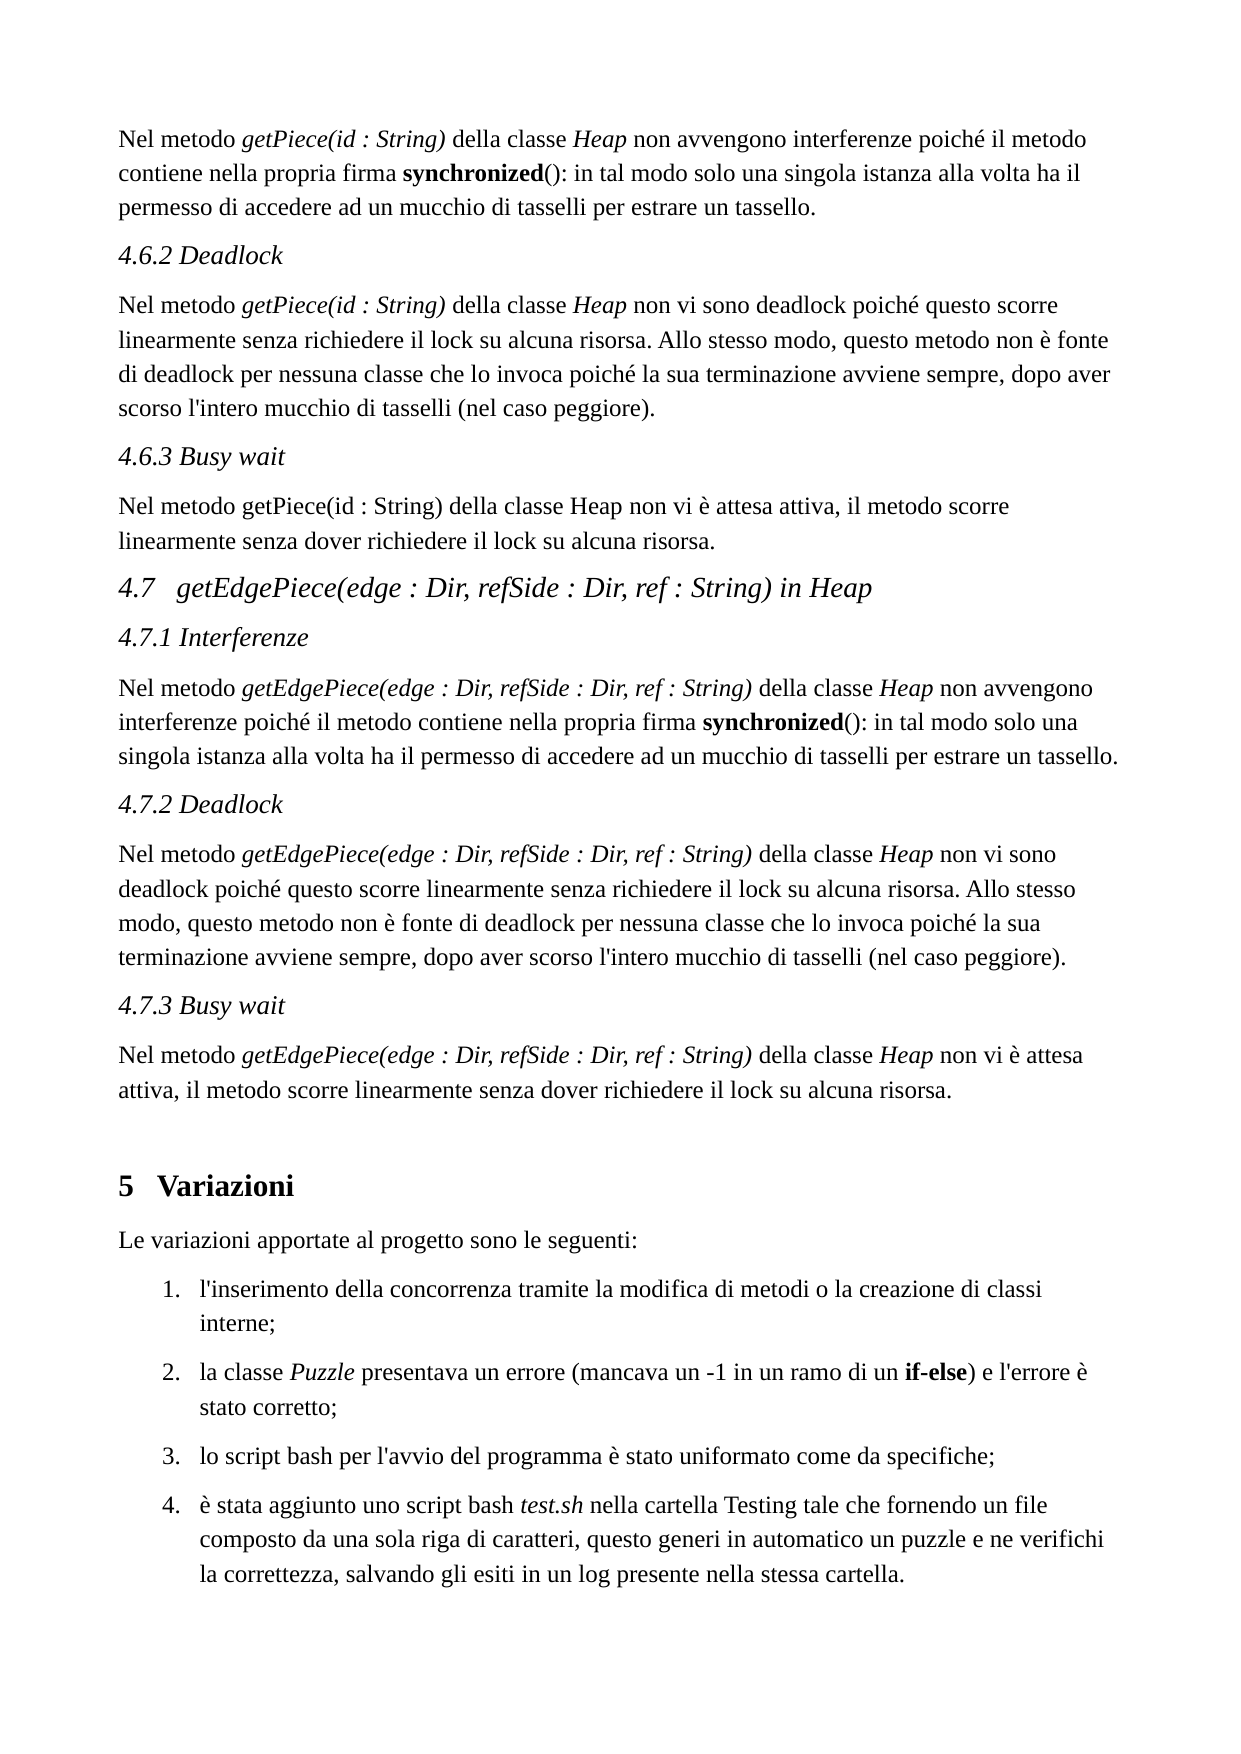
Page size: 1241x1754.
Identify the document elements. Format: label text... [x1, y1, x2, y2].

text Nel metodo getEdgePiece(edge : Dir, refSide : Dir, ref : String) della classe Heap non vi è attesa attiva, il metodo scorre linearmente senza dover richiedere il lock su alcuna risorsa. [118, 1035, 1122, 1103]
text Nel metodo getPiece(id : String) della classe Heap non vi è attesa attiva, il metodo scorre linearmente senza dover richiedere il lock su alcuna risorsa. [118, 486, 1122, 554]
text Le variazioni apportate al progetto sono le seguenti: [118, 1225, 1122, 1254]
text 4.7.1 Interferenze [118, 618, 1122, 652]
text Nel metodo getPiece(id : String) della classe Heap non vi sono deadlock poiché questo scorre linearmente senza richiedere il lock su alcuna risorsa. Allo stesso modo, questo metodo non è fonte di deadlock per nessuna classe che lo invoca poiché la sua terminazione avviene sempre, dopo aver scorso l'intero mucchio di tasselli (nel caso peggiore). [118, 285, 1122, 422]
text 5 Variazioni [118, 1167, 1122, 1203]
text 4.6.2 Deadlock [118, 236, 1122, 270]
text 4.6.3 Busy wait [118, 437, 1122, 471]
list l'inserimento della concorrenza tramite la modifica di metodi o la creazione di classi interne; [162, 1274, 1122, 1337]
list lo script bash per l'avvio del programma è stato uniformato come da specifiche; [162, 1441, 1122, 1470]
list la classe Puzzle presentava un errore (mancava un -1 in un ramo di un if-else) e l'errore è stato corretto; [162, 1357, 1122, 1421]
text Nel metodo getEdgePiece(edge : Dir, refSide : Dir, ref : String) della classe Heap non avvengono interferenze poiché il metodo contiene nella propria firma synchronized(): in tal modo solo una singola istanza alla volta ha il permesso di accedere ad un mucchio di tasselli per estrare un tassello. [118, 667, 1122, 770]
list è stata aggiunto uno script bash test.sh nella cartella Testing tale che fornendo un file composto da una sola riga di caratteri, questo generi in automatico un puzzle e ne verifichi la correttezza, salvando gli esiti in un log presente nella stessa cartella. [162, 1490, 1122, 1588]
text 4.7.2 Deadlock [118, 785, 1122, 819]
text 4.7.3 Busy wait [118, 986, 1122, 1020]
text 4.7 getEdgePiece(edge : Dir, refSide : Dir, ref : String) in Heap [118, 569, 1122, 603]
text Nel metodo getPiece(id : String) della classe Heap non avvengono interferenze poiché il metodo contiene nella propria firma synchronized(): in tal modo solo una singola istanza alla volta ha il permesso di accedere ad un mucchio di tasselli per estrare un tassello. [118, 118, 1122, 221]
text Nel metodo getEdgePiece(edge : Dir, refSide : Dir, ref : String) della classe Heap non vi sono deadlock poiché questo scorre linearmente senza richiedere il lock su alcuna risorsa. Allo stesso modo, questo metodo non è fonte di deadlock per nessuna classe che lo invoca poiché la sua terminazione avviene sempre, dopo aver scorso l'intero mucchio di tasselli (nel caso peggiore). [118, 834, 1122, 971]
